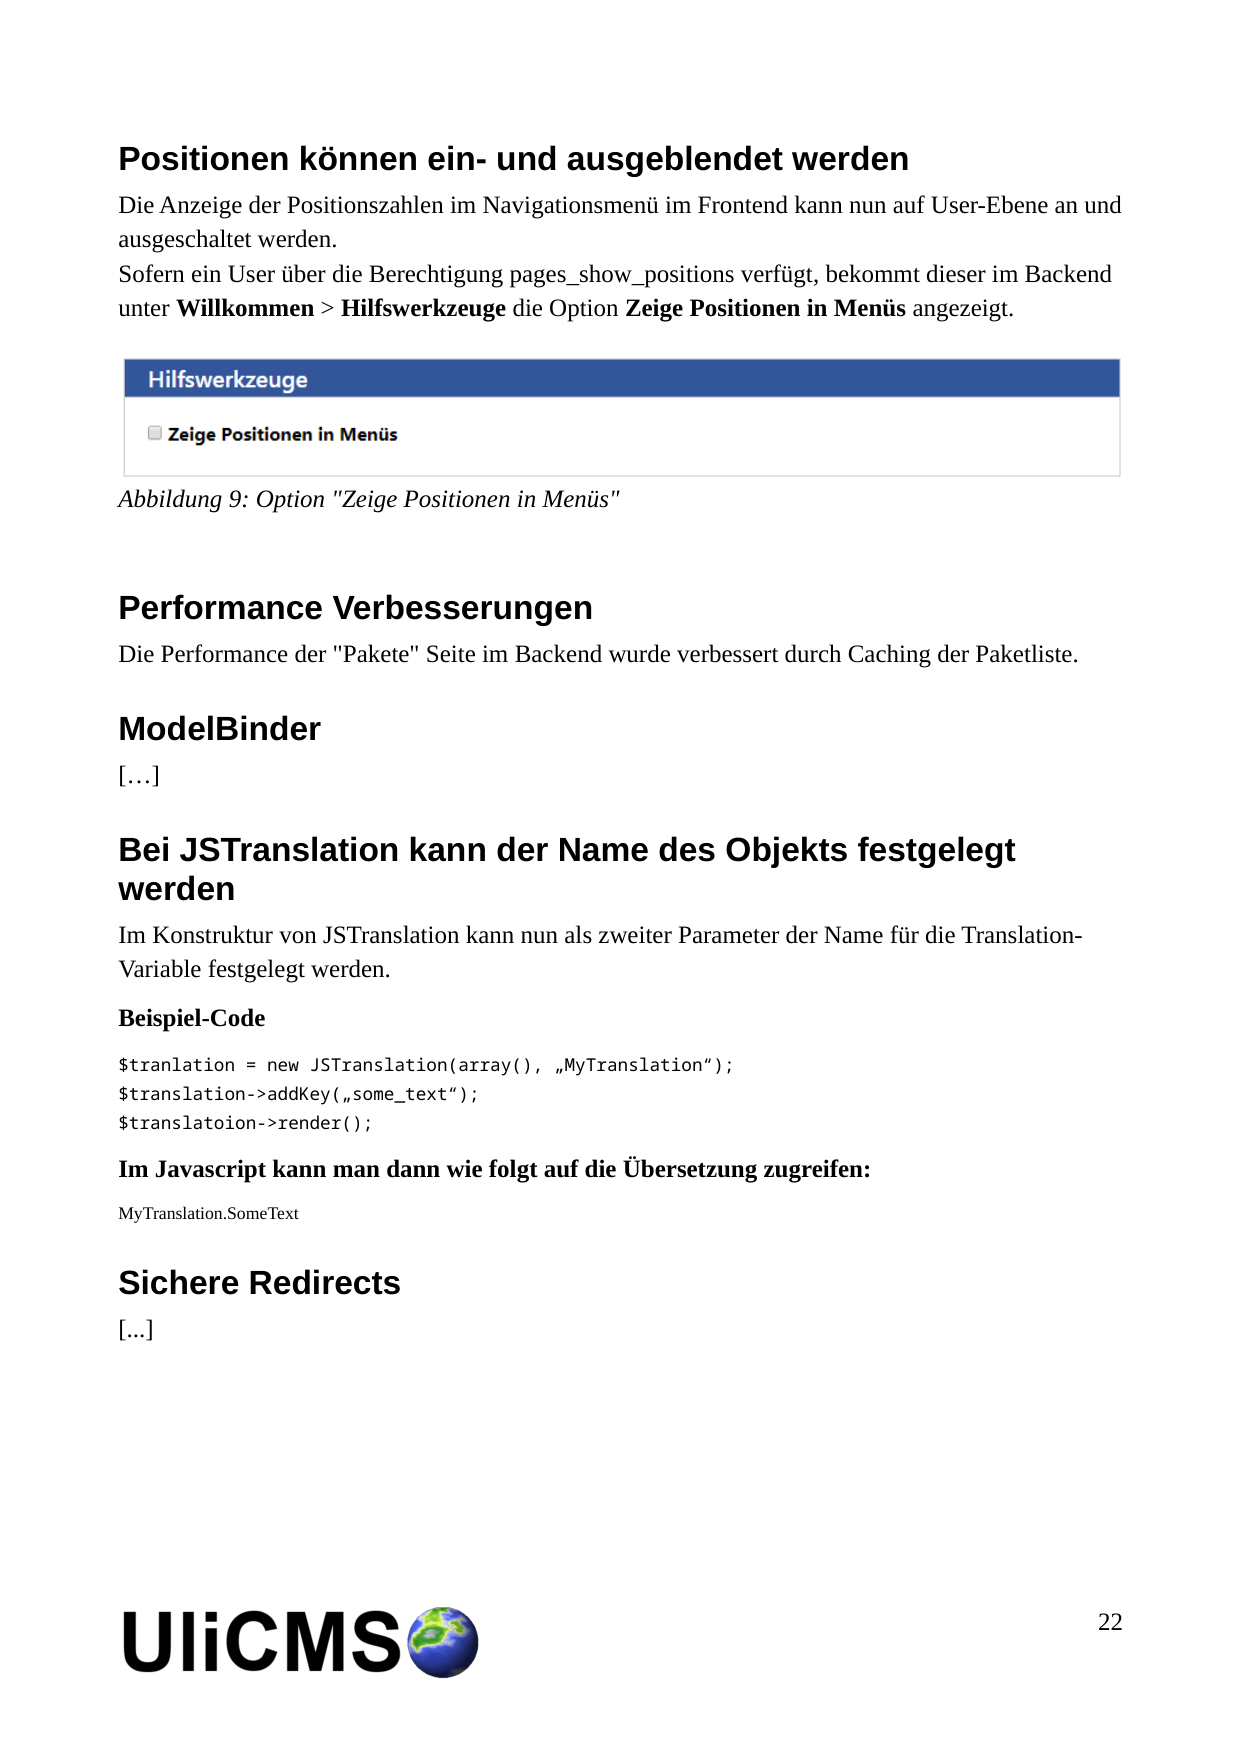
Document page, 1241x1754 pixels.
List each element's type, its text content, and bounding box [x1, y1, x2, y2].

text Die Anzeige der Positionszahlen im Navigationsmenü im Frontend kann nun auf User-Ebene an und ausgeschaltet werden. Sofern ein User über die Berechtigung pages_show_positions verfügt, bekommt dieser im Backend unter Willkommen > Hilfswerkzeuge die Option Zeige Positionen in Menüs angezeigt. [118, 190, 1123, 322]
text $tranlation = new JSTranslation(array(), „MyTranslation“); $translation->addKey(„some_text“); $translatoion->render(); [118, 1053, 1123, 1135]
subtitle ModelBinder [118, 709, 1123, 748]
text Im Javascript kann man dann wie folgt auf die Übersetzung zugreifen: [118, 1154, 1123, 1183]
text Die Performance der "Pakete" Seite im Backend wurde verbessert durch Caching der Paketliste. [118, 639, 1123, 668]
text Beispiel-Code [118, 1003, 1123, 1032]
subtitle Positionen können ein- und ausgeblendet werden [118, 139, 1123, 178]
text Im Konstruktur von JSTranslation kann nun als zweiter Parameter der Name für die Translation-Variable festgelegt werden. [118, 920, 1123, 983]
subtitle Bei JSTranslation kann der Name des Objekts festgelegt werden [118, 830, 1123, 907]
text Abbildung 9: Option "Zeige Positionen in Menüs" [118, 479, 1123, 512]
text MyTranslation.SomeText [118, 1203, 1123, 1223]
text […] [118, 760, 1123, 789]
picture [118, 1607, 479, 1681]
picture [118, 355, 1123, 479]
subtitle Sichere Redirects [118, 1263, 1123, 1302]
subtitle Performance Verbesserungen [118, 588, 1123, 627]
text [...] [118, 1314, 1123, 1343]
